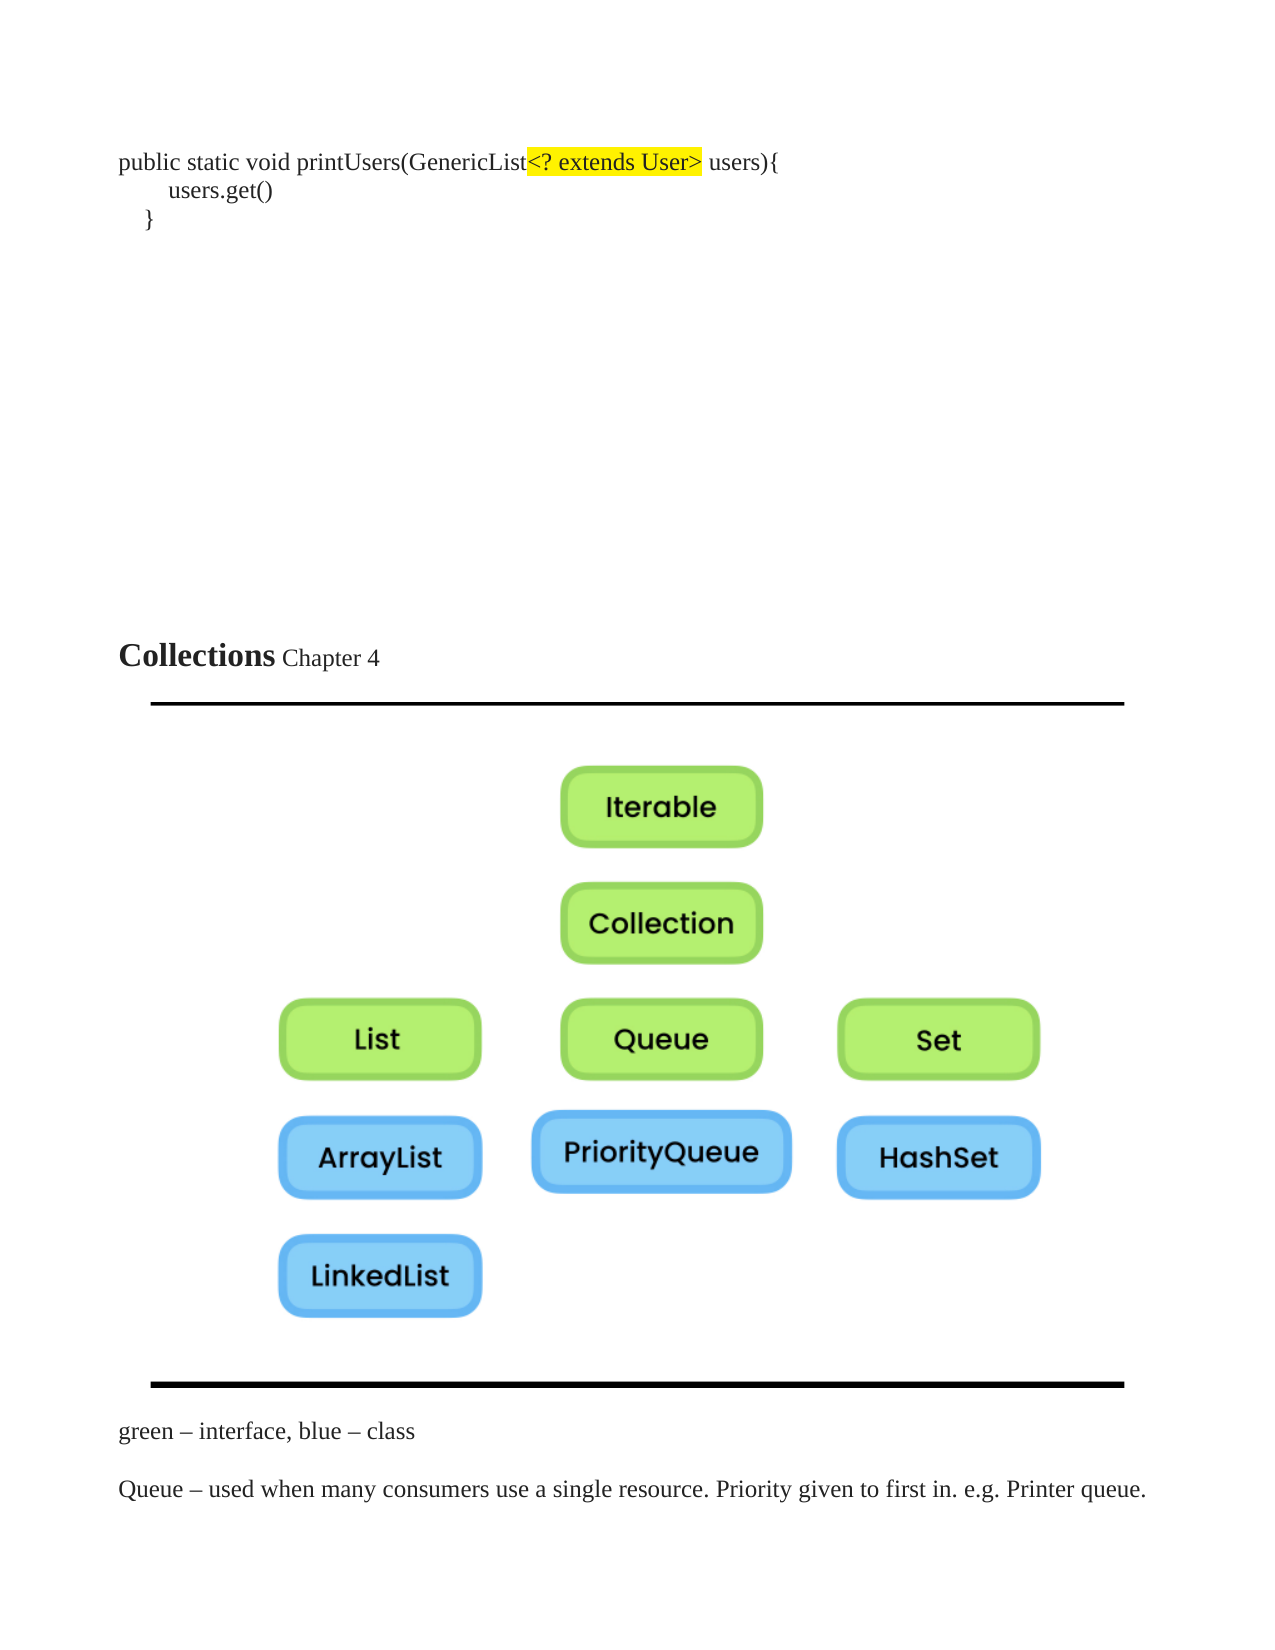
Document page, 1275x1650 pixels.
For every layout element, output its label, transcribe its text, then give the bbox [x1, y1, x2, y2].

text public static void printUsers(GenericList<? extends User> users){ [118, 147, 1157, 176]
text Collections Chapter 4 [118, 636, 1157, 674]
text } [118, 204, 1157, 233]
picture [150, 702, 1125, 1388]
text Queue – used when many consumers use a single resource. Priority given to first in. e.g. Printer queue. [118, 1474, 1157, 1503]
text green – interface, blue – class [118, 1416, 1157, 1445]
text users.get() [118, 176, 1157, 204]
